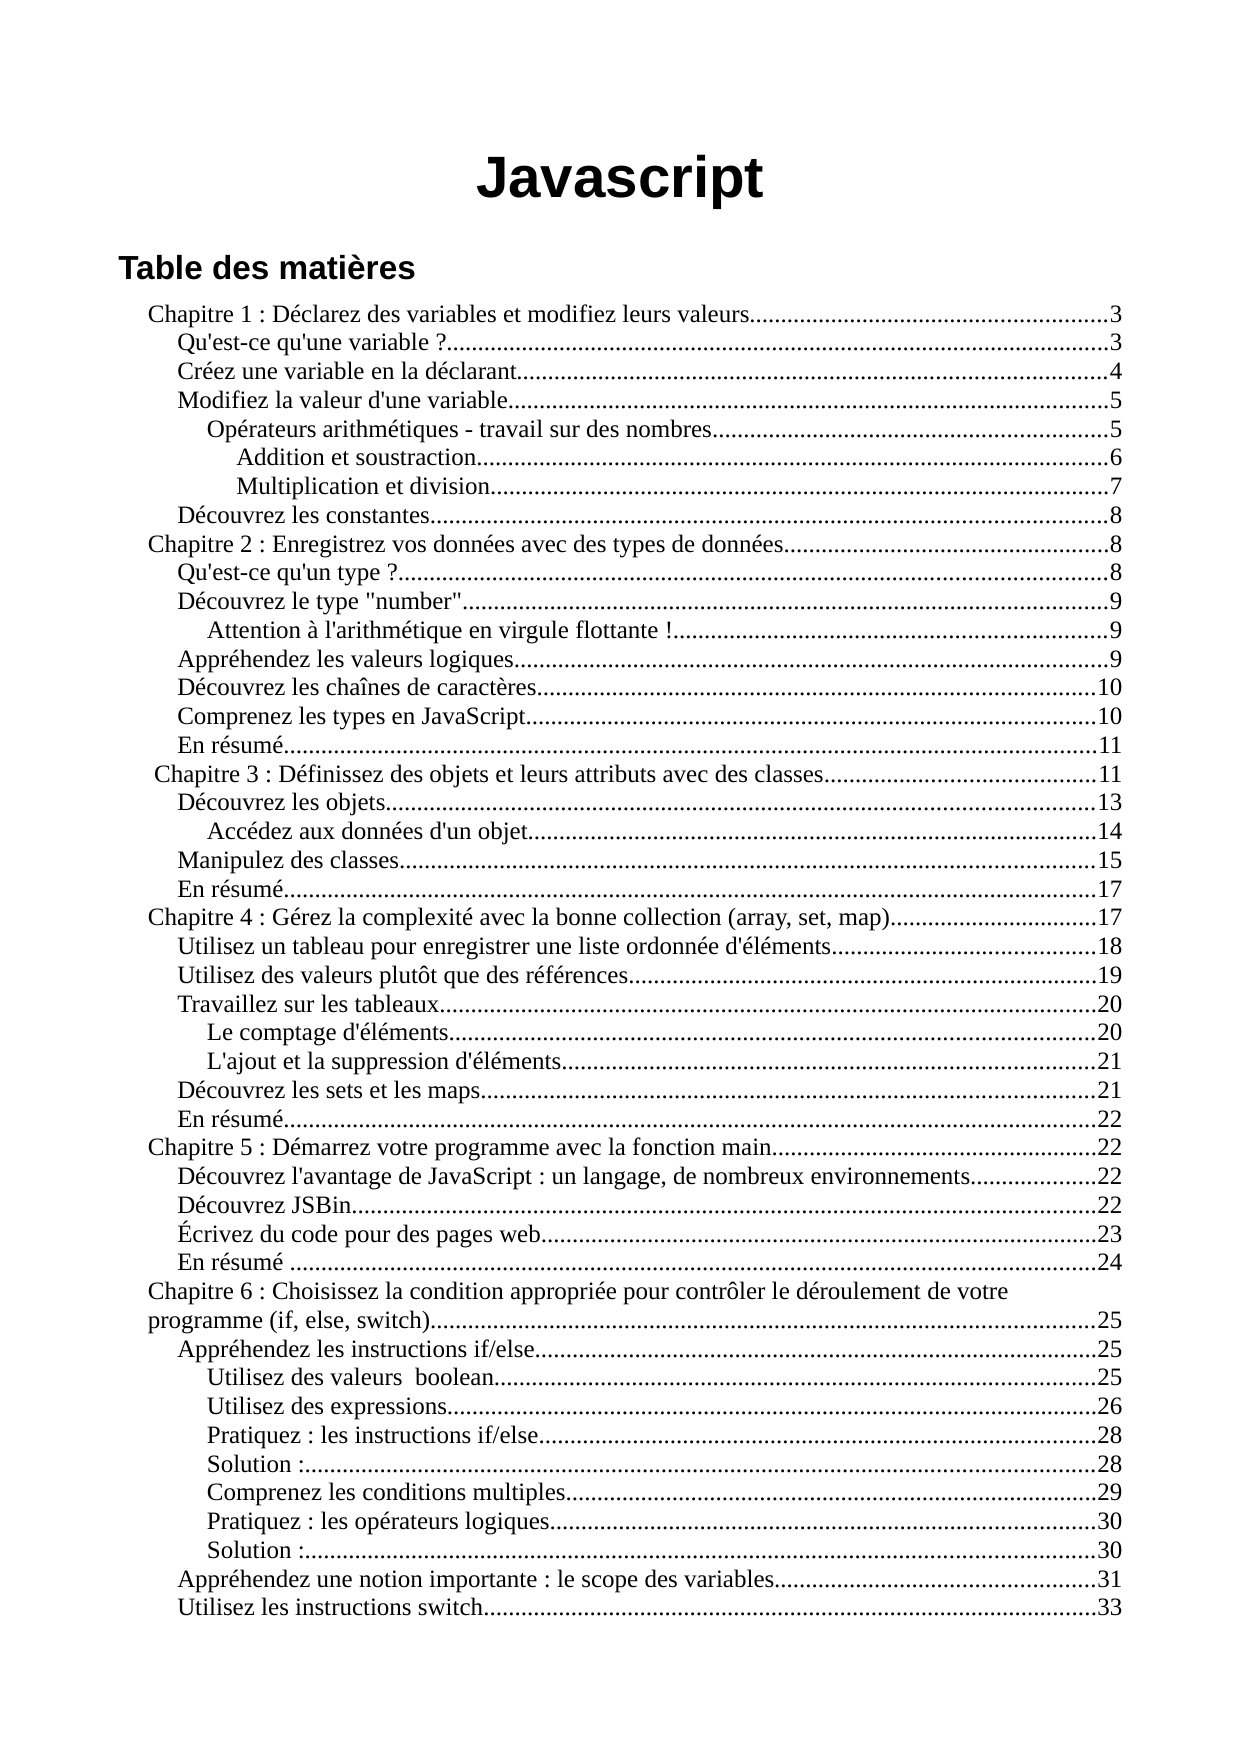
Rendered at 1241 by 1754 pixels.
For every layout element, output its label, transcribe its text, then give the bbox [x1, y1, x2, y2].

text Appréhendez les instructions if/else 25 [177, 1334, 1122, 1362]
text Manipulez des classes 15 [177, 845, 1122, 874]
text Utilisez des valeurs plutôt que des références 19 [177, 960, 1122, 989]
text Addition et soustraction 6 [236, 442, 1122, 471]
text Créez une variable en la déclarant 4 [177, 356, 1122, 385]
text Attention à l'arithmétique en virgule flottante ! 9 [207, 615, 1122, 644]
text Découvrez JSBin 22 [177, 1190, 1122, 1219]
text Utilisez des valeurs boolean 25 [207, 1362, 1122, 1391]
text Comprenez les types en JavaScript 10 [177, 701, 1122, 730]
text Utilisez les instructions switch 33 [177, 1592, 1122, 1621]
text Chapitre 2 : Enregistrez vos données avec des types de données 8 [148, 529, 1122, 557]
text Qu'est-ce qu'un type ? 8 [177, 557, 1122, 586]
text Écrivez du code pour des pages web 23 [177, 1219, 1122, 1247]
text Appréhendez une notion importante : le scope des variables 31 [177, 1564, 1122, 1592]
text Utilisez des expressions 26 [207, 1391, 1122, 1420]
text Modifiez la valeur d'une variable 5 [177, 385, 1122, 414]
text Chapitre 4 : Gérez la complexité avec la bonne collection (array, set, map) 17 [148, 902, 1122, 931]
text Multiplication et division 7 [236, 471, 1122, 500]
text Découvrez les chaînes de caractères 10 [177, 672, 1122, 701]
text Pratiquez : les opérateurs logiques 30 [207, 1506, 1122, 1535]
text Accédez aux données d'un objet 14 [207, 816, 1122, 845]
text En résumé 17 [177, 874, 1122, 902]
text Qu'est-ce qu'une variable ? 3 [177, 327, 1122, 356]
text Découvrez les objets 13 [177, 787, 1122, 816]
text Utilisez un tableau pour enregistrer une liste ordonnée d'éléments 18 [177, 931, 1122, 960]
text Découvrez l'avantage de JavaScript : un langage, de nombreux environnements 22 [177, 1161, 1122, 1190]
text Découvrez le type "number" 9 [177, 586, 1122, 615]
text Pratiquez : les instructions if/else 28 [207, 1420, 1122, 1449]
text Solution : 30 [207, 1535, 1122, 1564]
text Découvrez les sets et les maps 21 [177, 1075, 1122, 1104]
text Travaillez sur les tableaux 20 [177, 989, 1122, 1017]
text Solution : 28 [207, 1449, 1122, 1477]
text En résumé 24 [177, 1247, 1122, 1276]
text Chapitre 5 : Démarrez votre programme avec la fonction main 22 [148, 1132, 1122, 1161]
text Découvrez les constantes 8 [177, 500, 1122, 529]
text L'ajout et la suppression d'éléments 21 [207, 1046, 1122, 1075]
text Comprenez les conditions multiples 29 [207, 1477, 1122, 1506]
title Javascript [118, 143, 1122, 210]
text Opérateurs arithmétiques - travail sur des nombres 5 [207, 414, 1122, 442]
text En résumé 22 [177, 1104, 1122, 1132]
text Appréhendez les valeurs logiques 9 [177, 644, 1122, 672]
text Le comptage d'éléments 20 [207, 1017, 1122, 1046]
text Chapitre 6 : Choisissez la condition appropriée pour contrôler le déroulement de votre programme (if, else, switch) 25 [148, 1276, 1122, 1334]
text Chapitre 1 : Déclarez des variables et modifiez leurs valeurs 3 [148, 299, 1122, 327]
text Chapitre 3 : Définissez des objets et leurs attributs avec des classes 11 [148, 759, 1122, 787]
text En résumé 11 [177, 730, 1122, 759]
subtitle Table des matières [118, 248, 1122, 286]
